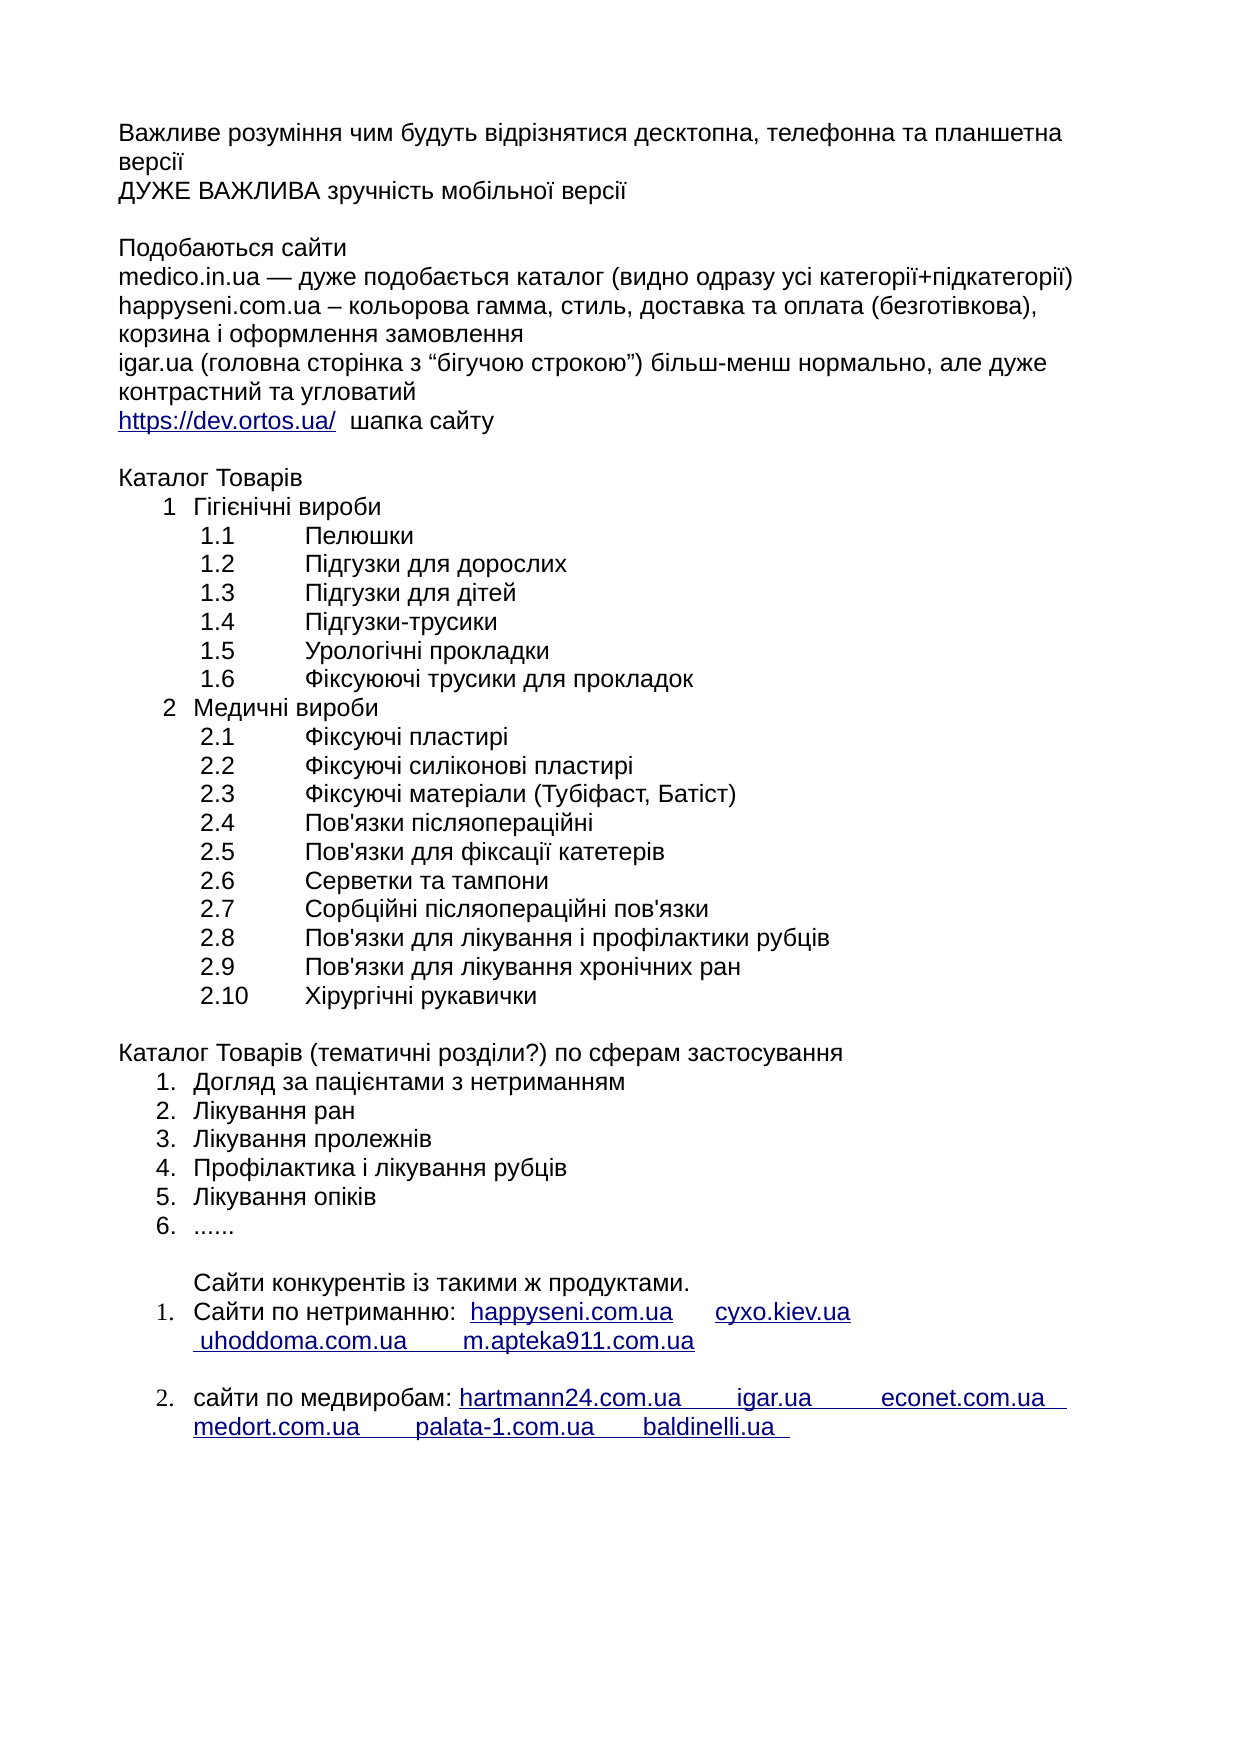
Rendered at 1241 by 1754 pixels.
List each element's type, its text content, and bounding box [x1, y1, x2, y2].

list Догляд за пацієнтами з нетриманням [156, 1067, 1122, 1096]
list Підгузки для дітей [193, 578, 1122, 607]
list Сайти по нетриманню: happyseni.com.ua cyxo.kiev.ua [156, 1297, 1122, 1326]
list Фіксуючі силіконові пластирі [193, 751, 1122, 779]
list https://dev.ortos.ua/ шапка сайту [118, 406, 1122, 434]
list uhoddoma.com.ua m.apteka911.com.ua [156, 1326, 1122, 1354]
list Лікування опіків [156, 1182, 1122, 1211]
list Гігієнічні вироби [156, 492, 1122, 521]
text Каталог Товарів (тематичні розділи?) по сферам застосування [118, 1038, 1122, 1067]
text Подобаються сайти [118, 233, 1122, 262]
list Сорбційні післяопераційні пов'язки [193, 894, 1122, 923]
list Хірургічні рукавички [193, 981, 1122, 1009]
list Урологічні прокладки [193, 636, 1122, 664]
list Фіксуючі пластирі [193, 722, 1122, 751]
list Пов'язки для лікування і профілактики рубців [193, 923, 1122, 952]
list igar.ua (головна сторінка з “бігучою строкою”) більш-менш нормально, але дуже контрастний та угловатий [118, 348, 1122, 406]
list Пов'язки післяопераційні [193, 808, 1122, 837]
list Лікування ран [156, 1096, 1122, 1124]
list Пов'язки для фіксації катетерів [193, 837, 1122, 866]
list Фіксуюючі трусики для прокладок [193, 664, 1122, 693]
list Підгузки для дорослих [193, 549, 1122, 578]
text ДУЖЕ ВАЖЛИВА зручність мобільної версії [118, 176, 1122, 204]
list happyseni.com.ua – кольорова гамма, стиль, доставка та оплата (безготівкова), корзина і оформлення замовлення [118, 291, 1122, 348]
list Профілактика і лікування рубців [156, 1153, 1122, 1182]
list Пов'язки для лікування хронічних ран [193, 952, 1122, 981]
list Лікування пролежнів [156, 1124, 1122, 1153]
list ...... [156, 1211, 1122, 1239]
list сайти по медвиробам: hartmann24.com.ua igar.ua econet.com.ua medort.com.ua palata-1.com.ua baldinelli.ua [156, 1383, 1122, 1441]
list Серветки та тампони [193, 866, 1122, 894]
list Медичні вироби [156, 693, 1122, 722]
list Пелюшки [193, 521, 1122, 549]
text Важливе розуміння чим будуть відрізнятися десктопна, телефонна та планшетна версії [118, 118, 1122, 176]
list Сайти конкурентів із такими ж продуктами. [156, 1268, 1122, 1297]
text medico.in.ua — дуже подобається каталог (видно одразу усі категорії+підкатегорії) [118, 262, 1122, 291]
list Підгузки-трусики [193, 607, 1122, 636]
list Фіксуючі матеріали (Тубіфаст, Батіст) [193, 779, 1122, 808]
text Каталог Товарів [118, 463, 1122, 492]
